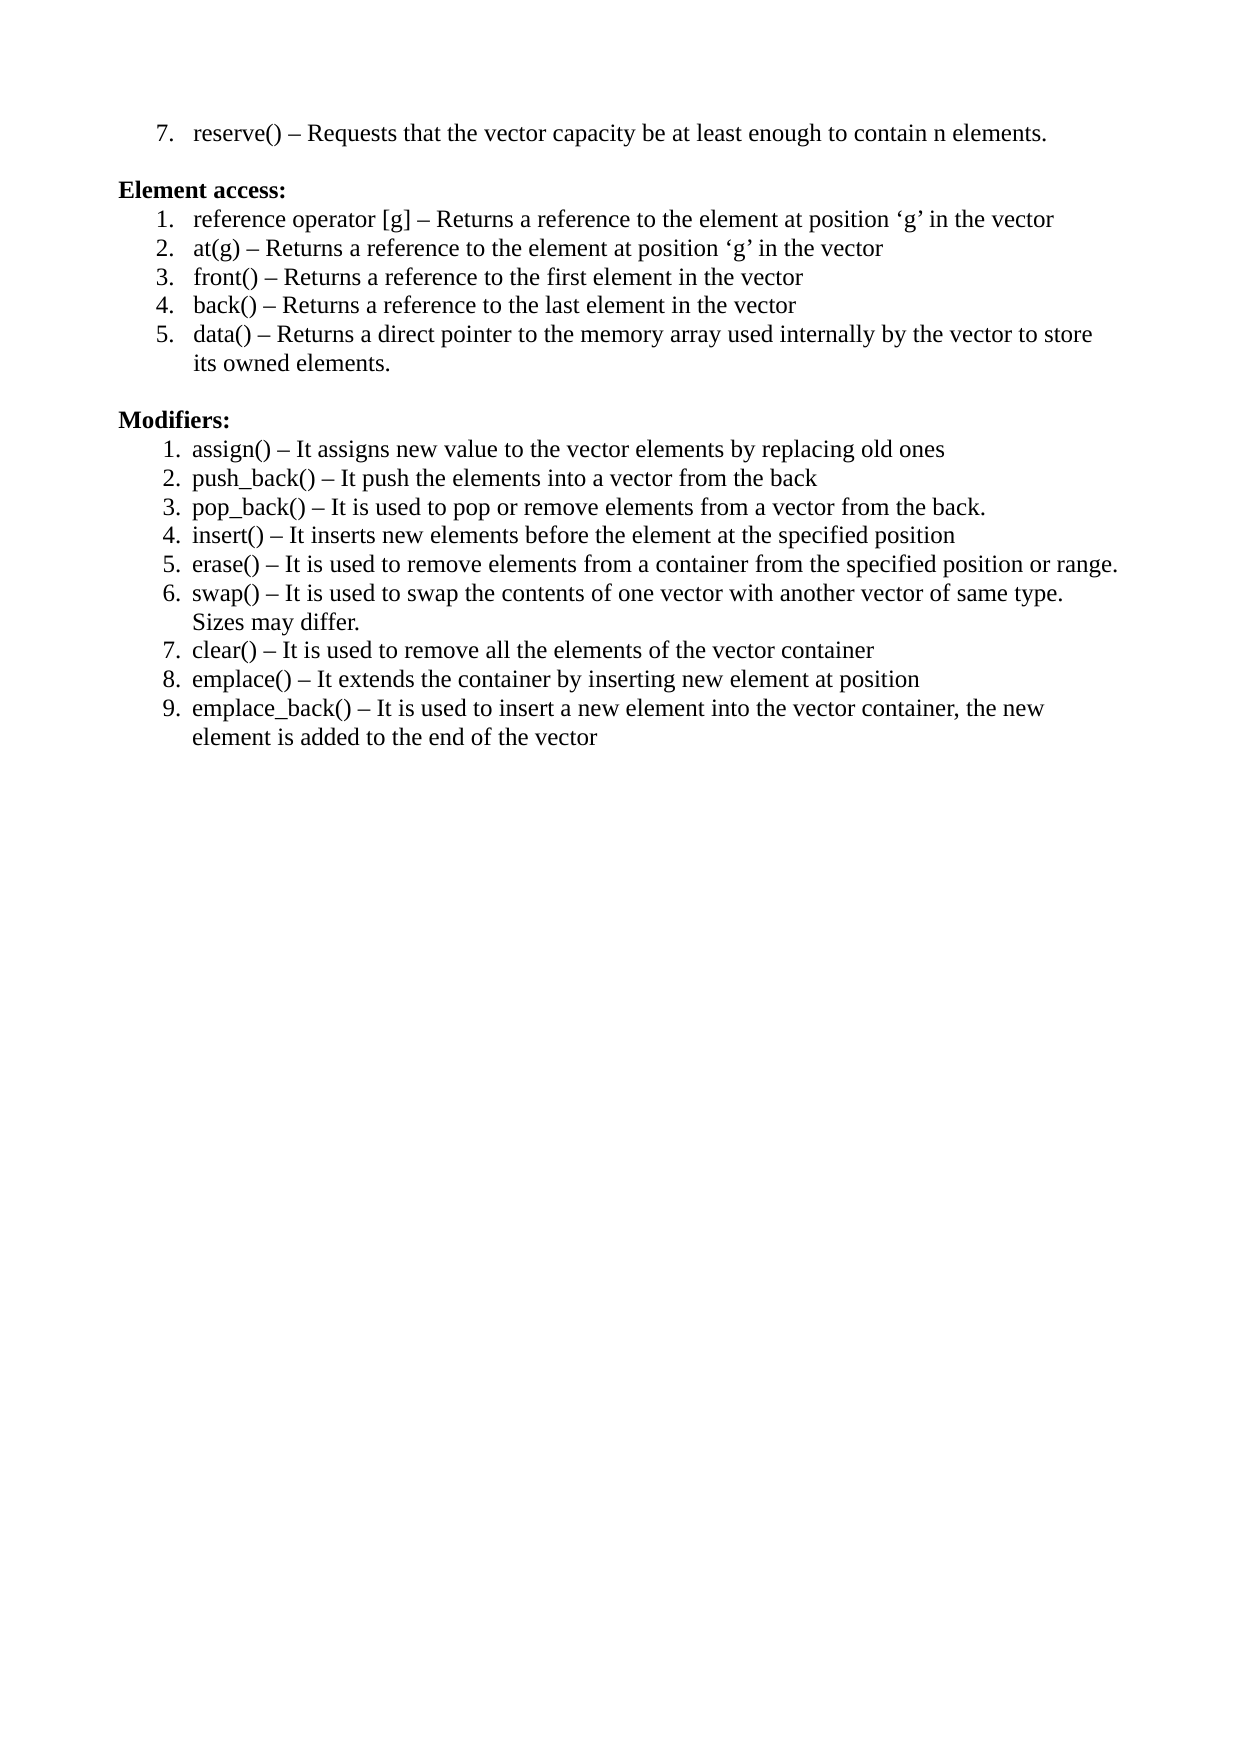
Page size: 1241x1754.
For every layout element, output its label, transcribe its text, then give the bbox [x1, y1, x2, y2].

text Modifiers: [118, 406, 1122, 434]
list emplace() – It extends the container by inserting new element at position [162, 664, 1122, 693]
list erase() – It is used to remove elements from a container from the specified position or range. [162, 549, 1122, 578]
list clear() – It is used to remove all the elements of the vector container [162, 636, 1122, 664]
list insert() – It inserts new elements before the element at the specified position [162, 521, 1122, 549]
list emplace_back() – It is used to insert a new element into the vector container, the new element is added to the end of the vector [162, 693, 1122, 751]
list push_back() – It push the elements into a vector from the back [162, 463, 1122, 492]
list assign() – It assigns new value to the vector elements by replacing old ones [162, 434, 1122, 463]
text Element access: [118, 176, 1122, 204]
list at(g) – Returns a reference to the element at position ‘g’ in the vector [156, 233, 1122, 262]
list swap() – It is used to swap the contents of one vector with another vector of same type. Sizes may differ. [162, 578, 1122, 636]
list reference operator [g] – Returns a reference to the element at position ‘g’ in the vector [156, 204, 1122, 233]
list front() – Returns a reference to the first element in the vector [156, 262, 1122, 291]
list reserve() – Requests that the vector capacity be at least enough to contain n elements. [156, 118, 1122, 147]
list pop_back() – It is used to pop or remove elements from a vector from the back. [162, 492, 1122, 521]
list data() – Returns a direct pointer to the memory array used internally by the vector to store its owned elements. [156, 319, 1122, 377]
list back() – Returns a reference to the last element in the vector [156, 291, 1122, 319]
